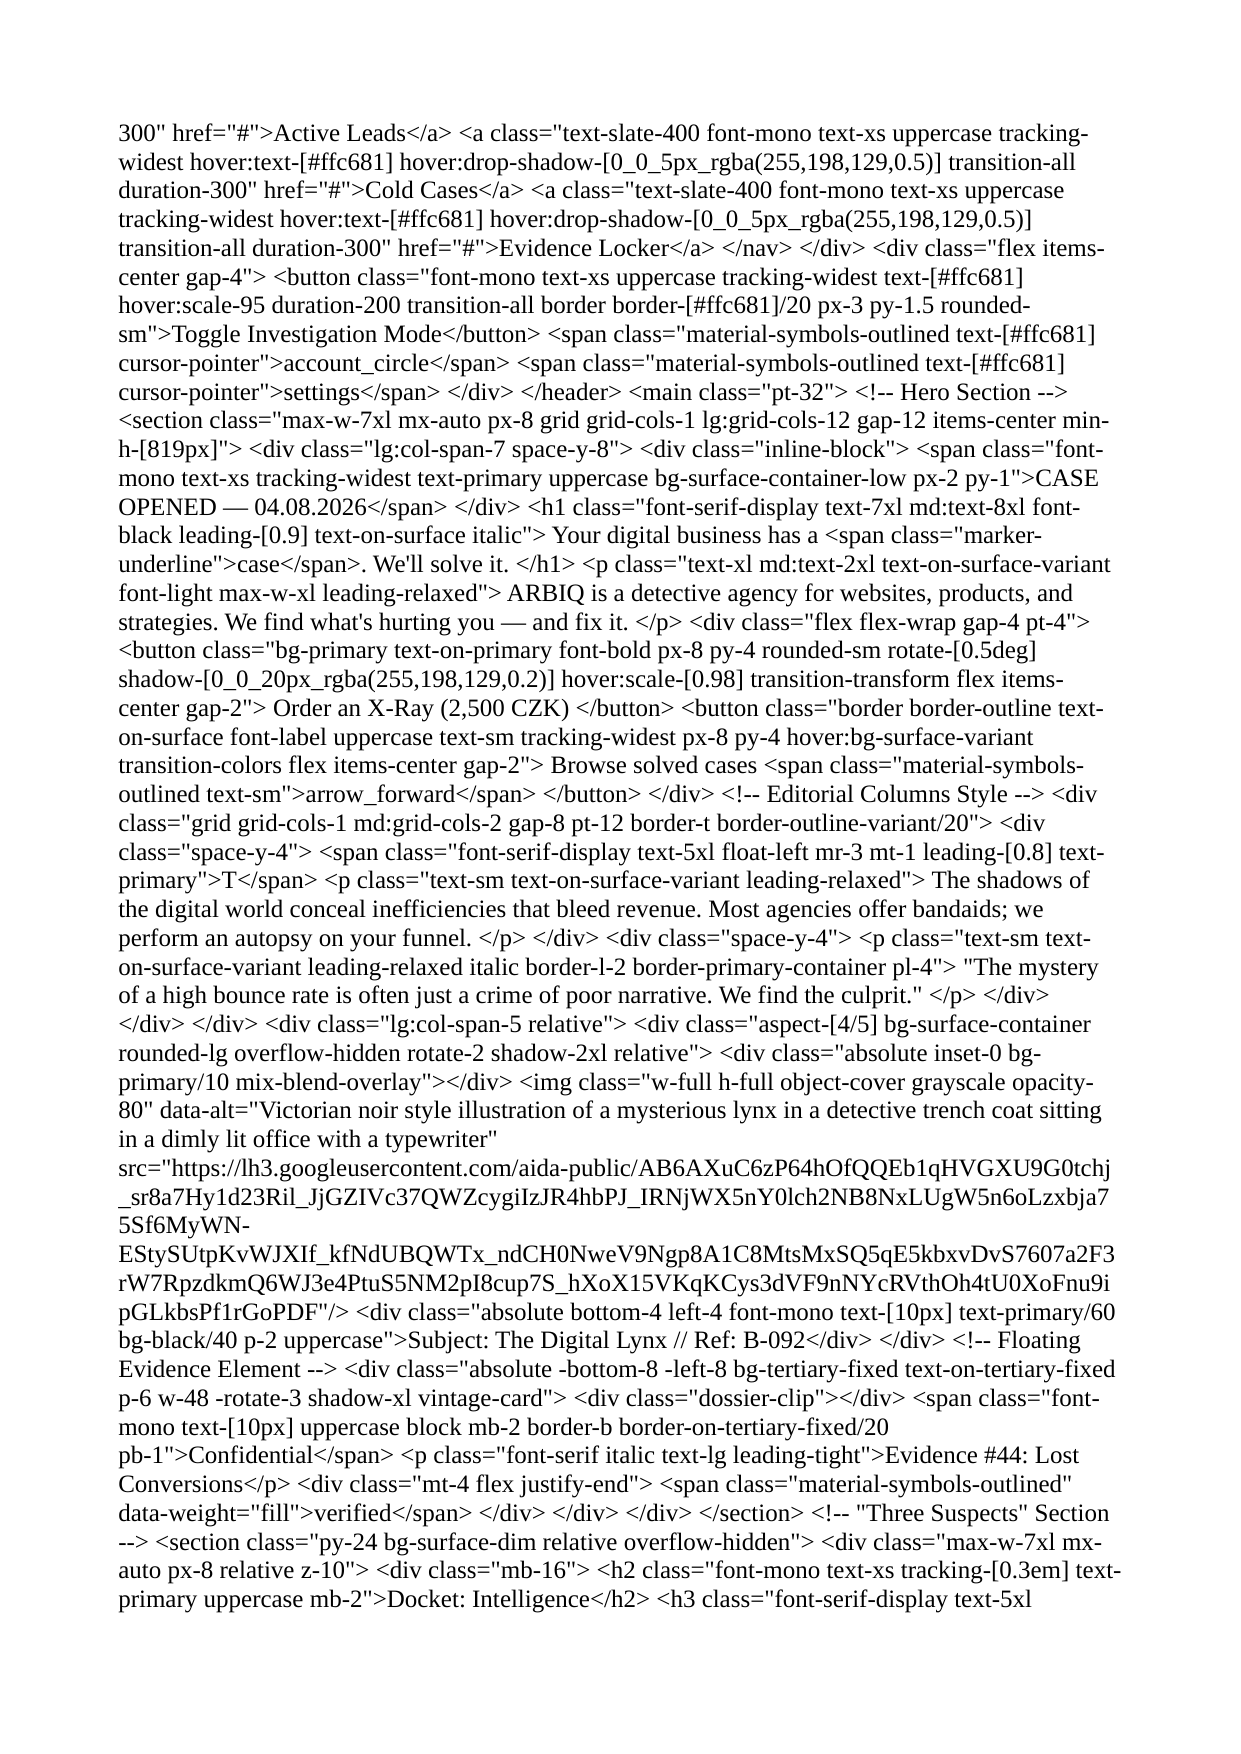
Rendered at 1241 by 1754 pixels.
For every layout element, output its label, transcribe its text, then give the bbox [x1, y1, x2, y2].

text 300" href="#">Active Leads</a> <a class="text-slate-400 font-mono text-xs uppercase tracking-widest hover:text-[#ffc681] hover:drop-shadow-[0_0_5px_rgba(255,198,129,0.5)] transition-all duration-300" href="#">Cold Cases</a> <a class="text-slate-400 font-mono text-xs uppercase tracking-widest hover:text-[#ffc681] hover:drop-shadow-[0_0_5px_rgba(255,198,129,0.5)] transition-all duration-300" href="#">Evidence Locker</a> </nav> </div> <div class="flex items-center gap-4"> <button class="font-mono text-xs uppercase tracking-widest text-[#ffc681] hover:scale-95 duration-200 transition-all border border-[#ffc681]/20 px-3 py-1.5 rounded-sm">Toggle Investigation Mode</button> <span class="material-symbols-outlined text-[#ffc681] cursor-pointer">account_circle</span> <span class="material-symbols-outlined text-[#ffc681] cursor-pointer">settings</span> </div> </header> <main class="pt-32"> <!-- Hero Section --> <section class="max-w-7xl mx-auto px-8 grid grid-cols-1 lg:grid-cols-12 gap-12 items-center min-h-[819px]"> <div class="lg:col-span-7 space-y-8"> <div class="inline-block"> <span class="font-mono text-xs tracking-widest text-primary uppercase bg-surface-container-low px-2 py-1">CASE OPENED — 04.08.2026</span> </div> <h1 class="font-serif-display text-7xl md:text-8xl font-black leading-[0.9] text-on-surface italic"> Your digital business has a <span class="marker-underline">case</span>. We'll solve it. </h1> <p class="text-xl md:text-2xl text-on-surface-variant font-light max-w-xl leading-relaxed"> ARBIQ is a detective agency for websites, products, and strategies. We find what's hurting you — and fix it. </p> <div class="flex flex-wrap gap-4 pt-4"> <button class="bg-primary text-on-primary font-bold px-8 py-4 rounded-sm rotate-[0.5deg] shadow-[0_0_20px_rgba(255,198,129,0.2)] hover:scale-[0.98] transition-transform flex items-center gap-2"> Order an X-Ray (2,500 CZK) </button> <button class="border border-outline text-on-surface font-label uppercase text-sm tracking-widest px-8 py-4 hover:bg-surface-variant transition-colors flex items-center gap-2"> Browse solved cases <span class="material-symbols-outlined text-sm">arrow_forward</span> </button> </div> <!-- Editorial Columns Style --> <div class="grid grid-cols-1 md:grid-cols-2 gap-8 pt-12 border-t border-outline-variant/20"> <div class="space-y-4"> <span class="font-serif-display text-5xl float-left mr-3 mt-1 leading-[0.8] text-primary">T</span> <p class="text-sm text-on-surface-variant leading-relaxed"> The shadows of the digital world conceal inefficiencies that bleed revenue. Most agencies offer bandaids; we perform an autopsy on your funnel. </p> </div> <div class="space-y-4"> <p class="text-sm text-on-surface-variant leading-relaxed italic border-l-2 border-primary-container pl-4"> "The mystery of a high bounce rate is often just a crime of poor narrative. We find the culprit." </p> </div> </div> </div> <div class="lg:col-span-5 relative"> <div class="aspect-[4/5] bg-surface-container rounded-lg overflow-hidden rotate-2 shadow-2xl relative"> <div class="absolute inset-0 bg-primary/10 mix-blend-overlay"></div> <img class="w-full h-full object-cover grayscale opacity-80" data-alt="Victorian noir style illustration of a mysterious lynx in a detective trench coat sitting in a dimly lit office with a typewriter" src="https://lh3.googleusercontent.com/aida-public/AB6AXuC6zP64hOfQQEb1qHVGXU9G0tchj_sr8a7Hy1d23Ril_JjGZIVc37QWZcygiIzJR4hbPJ_IRNjWX5nY0lch2NB8NxLUgW5n6oLzxbja75Sf6MyWN-EStySUtpKvWJXIf_kfNdUBQWTx_ndCH0NweV9Ngp8A1C8MtsMxSQ5qE5kbxvDvS7607a2F3rW7RpzdkmQ6WJ3e4PtuS5NM2pI8cup7S_hXoX15VKqKCys3dVF9nNYcRVthOh4tU0XoFnu9ipGLkbsPf1rGoPDF"/> <div class="absolute bottom-4 left-4 font-mono text-[10px] text-primary/60 bg-black/40 p-2 uppercase">Subject: The Digital Lynx // Ref: B-092</div> </div> <!-- Floating Evidence Element --> <div class="absolute -bottom-8 -left-8 bg-tertiary-fixed text-on-tertiary-fixed p-6 w-48 -rotate-3 shadow-xl vintage-card"> <div class="dossier-clip"></div> <span class="font-mono text-[10px] uppercase block mb-2 border-b border-on-tertiary-fixed/20 pb-1">Confidential</span> <p class="font-serif italic text-lg leading-tight">Evidence #44: Lost Conversions</p> <div class="mt-4 flex justify-end"> <span class="material-symbols-outlined" data-weight="fill">verified</span> </div> </div> </div> </section> <!-- "Three Suspects" Section --> <section class="py-24 bg-surface-dim relative overflow-hidden"> <div class="max-w-7xl mx-auto px-8 relative z-10"> <div class="mb-16"> <h2 class="font-mono text-xs tracking-[0.3em] text-primary uppercase mb-2">Docket: Intelligence</h2> <h3 class="font-serif-display text-5xl [118, 118, 1122, 1613]
